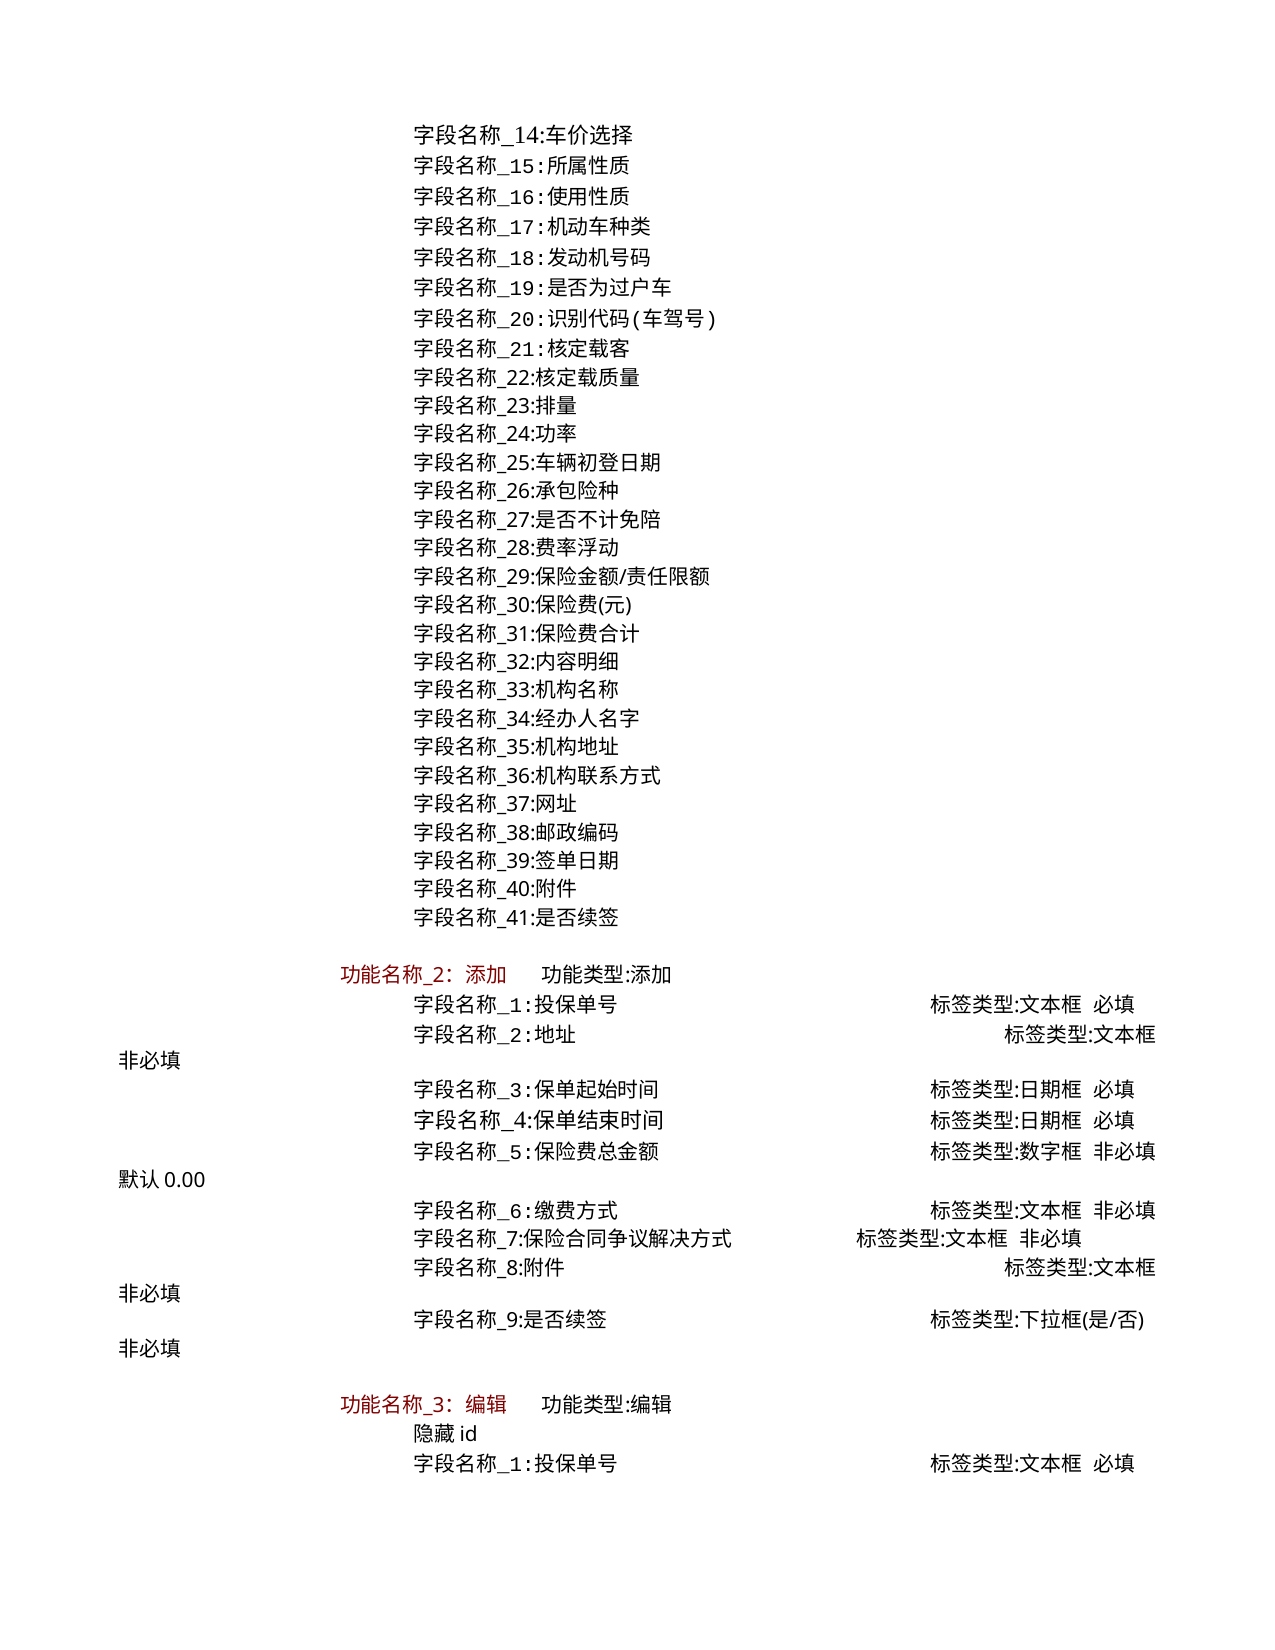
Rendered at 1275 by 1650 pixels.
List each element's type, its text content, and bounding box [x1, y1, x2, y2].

text 字段名称_38:邮政编码 [118, 818, 1157, 846]
text 功能名称_3：编辑 功能类型:编辑 [118, 1391, 1157, 1419]
text 字段名称_7:保险合同争议解决方式 标签类型:文本框 非必填 [118, 1224, 1157, 1253]
text 字段名称_1:投保单号 标签类型:文本框 必填 [118, 1447, 1157, 1478]
text 字段名称_23:排量 [118, 391, 1157, 419]
text 字段名称_26:承包险种 [118, 476, 1157, 505]
text 字段名称_18:发动机号码 [118, 241, 1157, 271]
text 字段名称_29:保险金额/责任限额 [118, 562, 1157, 590]
text 字段名称_37:网址 [118, 789, 1157, 818]
text 字段名称_24:功率 [118, 419, 1157, 448]
text 字段名称_19:是否为过户车 [118, 271, 1157, 302]
text 字段名称_27:是否不计免陪 [118, 505, 1157, 533]
text 字段名称_22:核定载质量 [118, 363, 1157, 391]
text 字段名称_6:缴费方式 标签类型:文本框 非必填 [118, 1194, 1157, 1224]
text 字段名称_40:附件 [118, 874, 1157, 903]
text 字段名称_39:签单日期 [118, 846, 1157, 874]
text 字段名称_15:所属性质 [118, 150, 1157, 180]
text 字段名称_3:保单起始时间 标签类型:日期框 必填 [118, 1073, 1157, 1103]
text 隐藏id [118, 1419, 1157, 1447]
text 字段名称_1:投保单号 标签类型:文本框 必填 [118, 988, 1157, 1019]
text 字段名称_4:保单结束时间 标签类型:日期框 必填 [118, 1103, 1157, 1135]
text 字段名称_34:经办人名字 [118, 704, 1157, 732]
text 字段名称_21:核定载客 [118, 332, 1157, 363]
text 字段名称_16:使用性质 [118, 180, 1157, 211]
text 字段名称_17:机动车种类 [118, 211, 1157, 241]
text 字段名称_20:识别代码(车驾号) [118, 302, 1157, 332]
text 字段名称_36:机构联系方式 [118, 761, 1157, 789]
text 功能名称_2：添加 功能类型:添加 [118, 960, 1157, 988]
text 字段名称_33:机构名称 [118, 676, 1157, 704]
text 字段名称_5:保险费总金额 标签类型:数字框 非必填 默认0.00 [118, 1135, 1157, 1194]
text 字段名称_25:车辆初登日期 [118, 448, 1157, 476]
text 字段名称_2:地址 标签类型:文本框 非必填 [118, 1019, 1157, 1073]
text 字段名称_9:是否续签 标签类型:下拉框(是/否) 非必填 [118, 1305, 1157, 1362]
text 字段名称_14:车价选择 [118, 118, 1157, 150]
text 字段名称_8:附件 标签类型:文本框 非必填 [118, 1253, 1157, 1305]
text 字段名称_41:是否续签 [118, 903, 1157, 931]
text 字段名称_32:内容明细 [118, 647, 1157, 676]
text 字段名称_30:保险费(元) [118, 590, 1157, 619]
text 字段名称_35:机构地址 [118, 732, 1157, 761]
text 字段名称_31:保险费合计 [118, 619, 1157, 647]
text 字段名称_28:费率浮动 [118, 533, 1157, 562]
